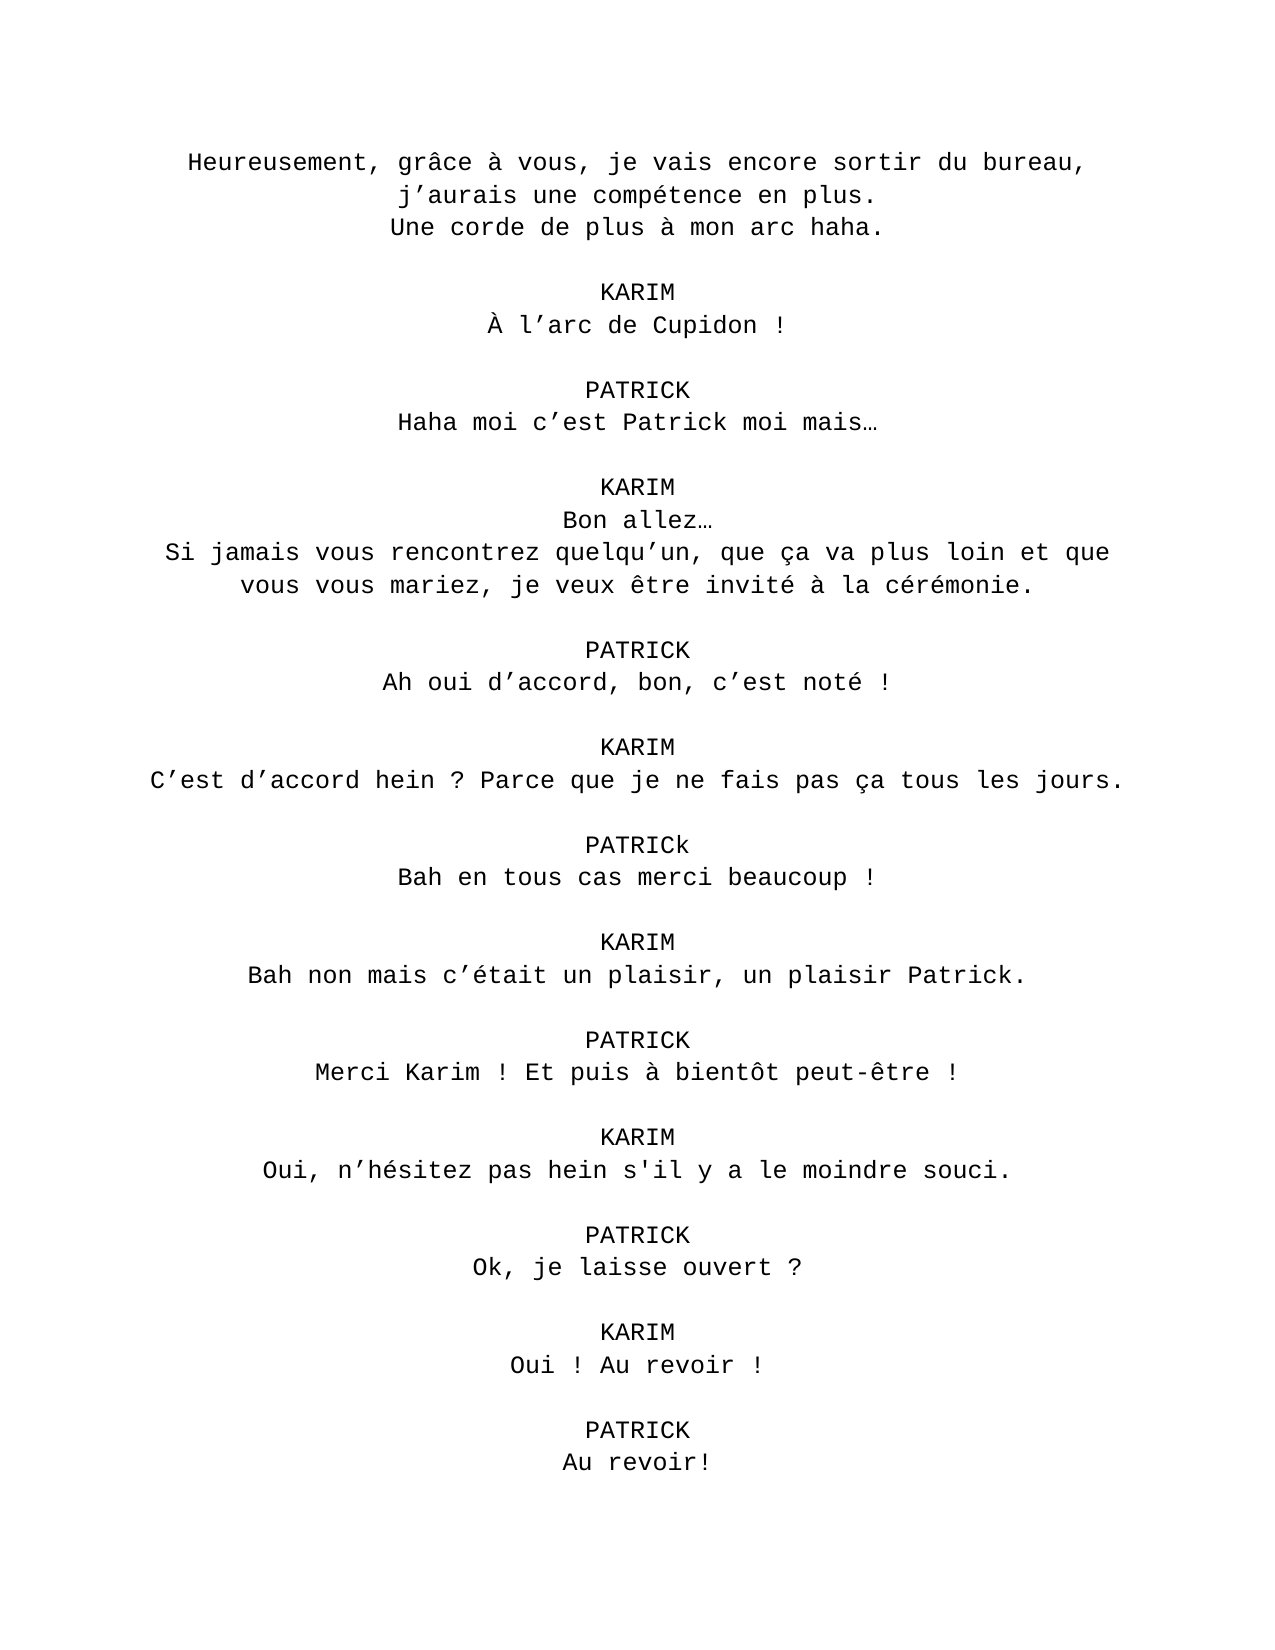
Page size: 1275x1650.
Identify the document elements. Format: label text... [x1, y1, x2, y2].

text Si jamais vous rencontrez quelqu’un, que ça va plus loin et que vous vous mariez, je veux être invité à la cérémonie. [150, 540, 1125, 601]
text Bah non mais c’était un plaisir, un plaisir Patrick. [150, 962, 1125, 991]
text À l’arc de Cupidon ! [150, 312, 1125, 341]
text Haha moi c’est Patrick moi mais… [150, 410, 1125, 438]
text Une corde de plus à mon arc haha. [150, 215, 1125, 243]
text Ah oui d’accord, bon, c’est noté ! [150, 670, 1125, 698]
text C’est d’accord hein ? Parce que je ne fais pas ça tous les jours. [150, 767, 1125, 796]
text KARIM [150, 1320, 1125, 1348]
text PATRICK [150, 1417, 1125, 1446]
text Bah en tous cas merci beaucoup ! [150, 865, 1125, 893]
text KARIM [150, 475, 1125, 503]
text Merci Karim ! Et puis à bientôt peut-être ! [150, 1060, 1125, 1088]
text KARIM [150, 735, 1125, 763]
text KARIM [150, 1125, 1125, 1153]
text KARIM [150, 930, 1125, 958]
text PATRICk [150, 832, 1125, 861]
text Oui, n’hésitez pas hein s'il y a le moindre souci. [150, 1157, 1125, 1186]
text PATRICK [150, 637, 1125, 666]
text Bon allez… [150, 507, 1125, 536]
text PATRICK [150, 1222, 1125, 1251]
text KARIM [150, 280, 1125, 308]
text Au revoir! [150, 1450, 1125, 1478]
text PATRICK [150, 377, 1125, 406]
text Heureusement, grâce à vous, je vais encore sortir du bureau, j’aurais une compétence en plus. [150, 150, 1125, 211]
text Oui ! Au revoir ! [150, 1352, 1125, 1381]
text Ok, je laisse ouvert ? [150, 1255, 1125, 1283]
text PATRICK [150, 1027, 1125, 1056]
